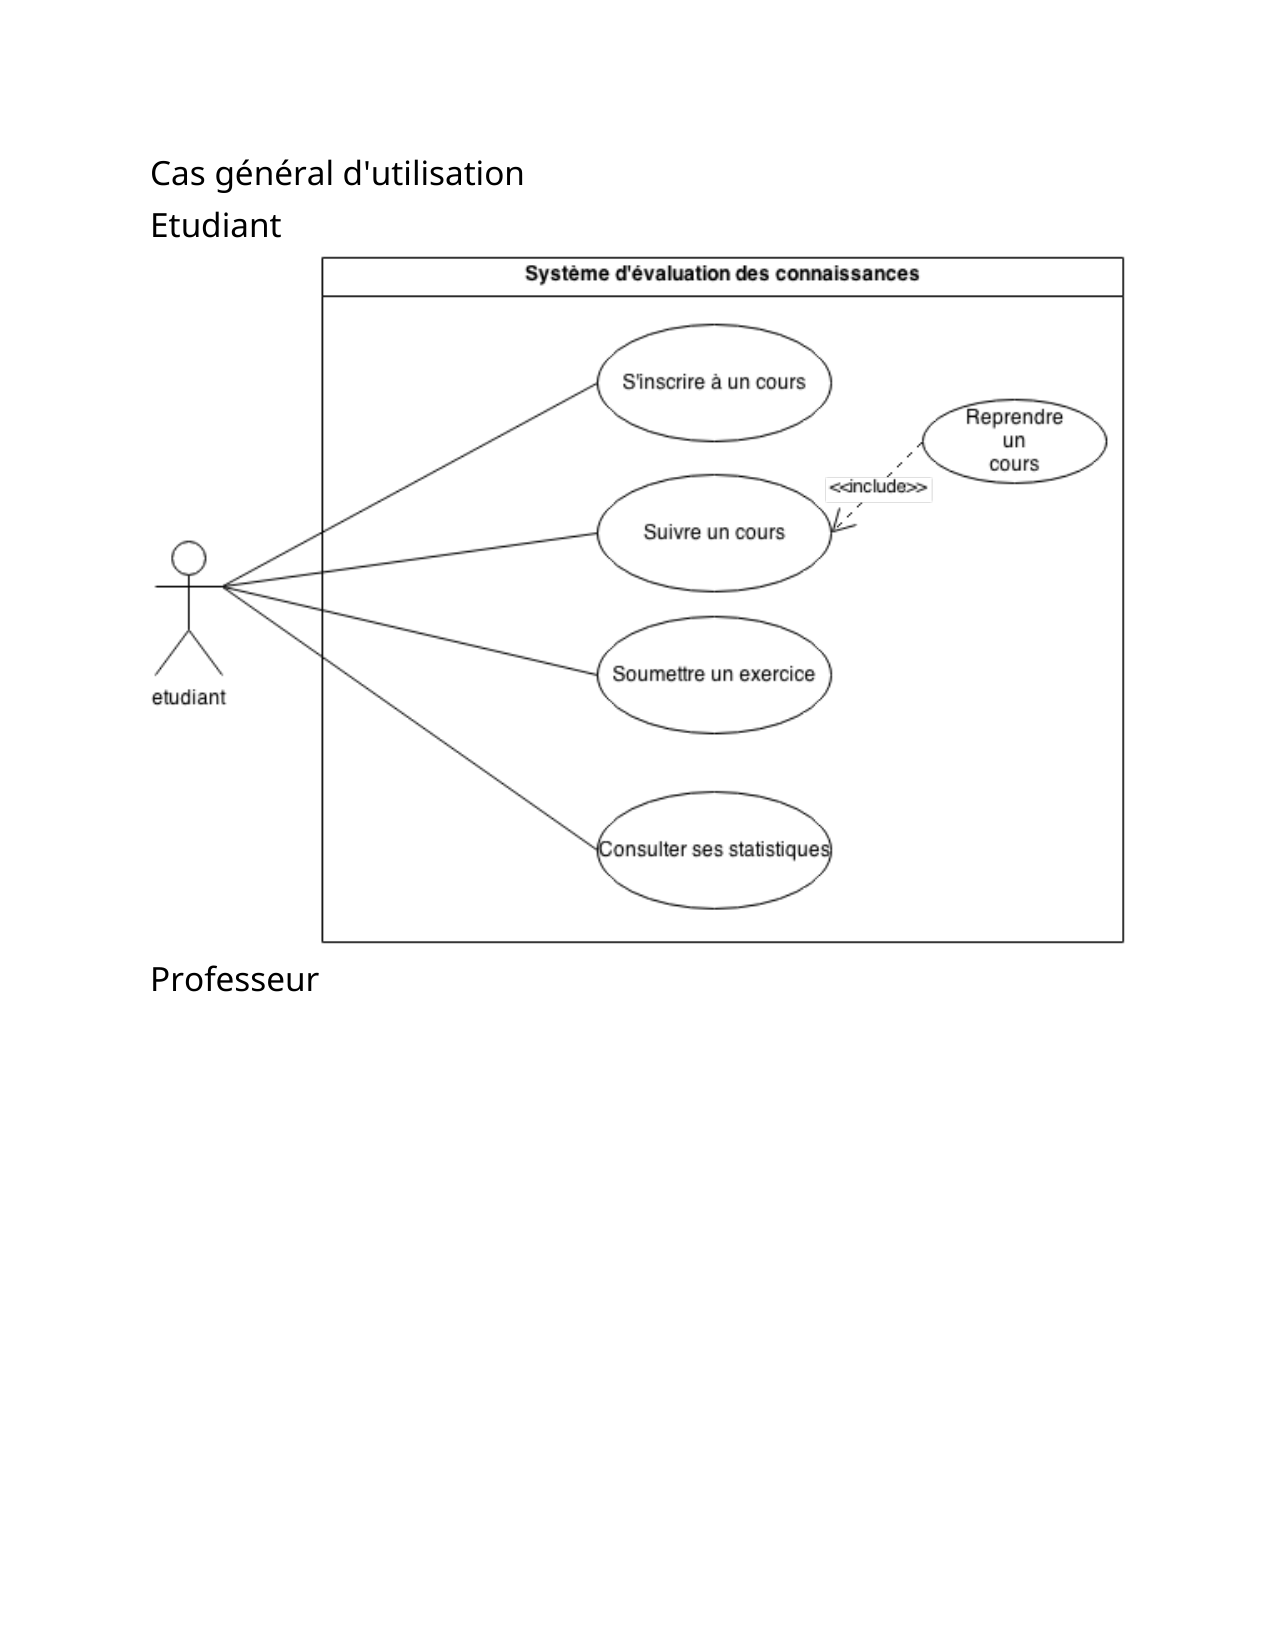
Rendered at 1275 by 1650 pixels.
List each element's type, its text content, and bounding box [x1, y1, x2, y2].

text Etudiant [150, 202, 1125, 248]
picture [150, 254, 1125, 950]
text Cas général d'utilisation [150, 150, 1125, 195]
text Professeur [150, 950, 1125, 1001]
